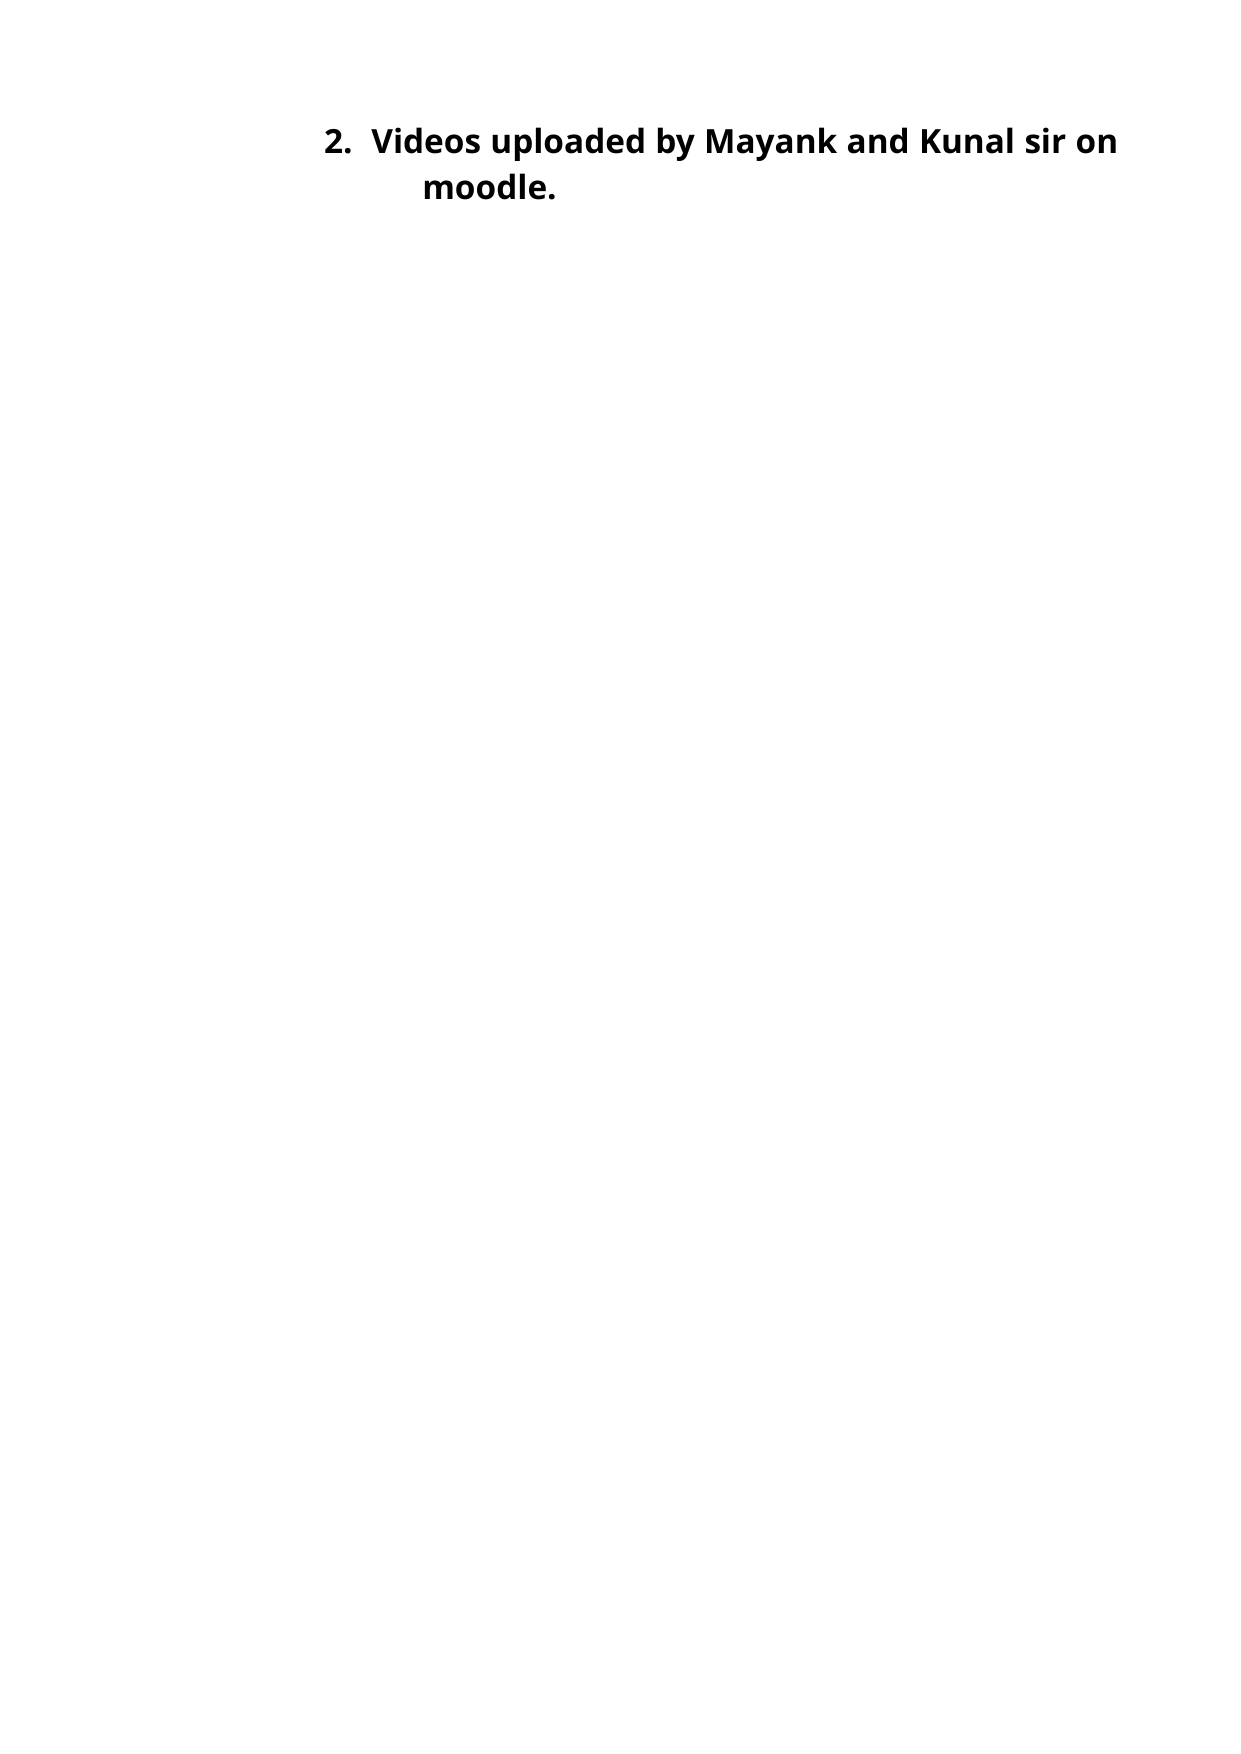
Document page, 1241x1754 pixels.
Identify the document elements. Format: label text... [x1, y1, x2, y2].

text 2. Videos uploaded by Mayank and Kunal sir on moodle. [118, 118, 1122, 209]
